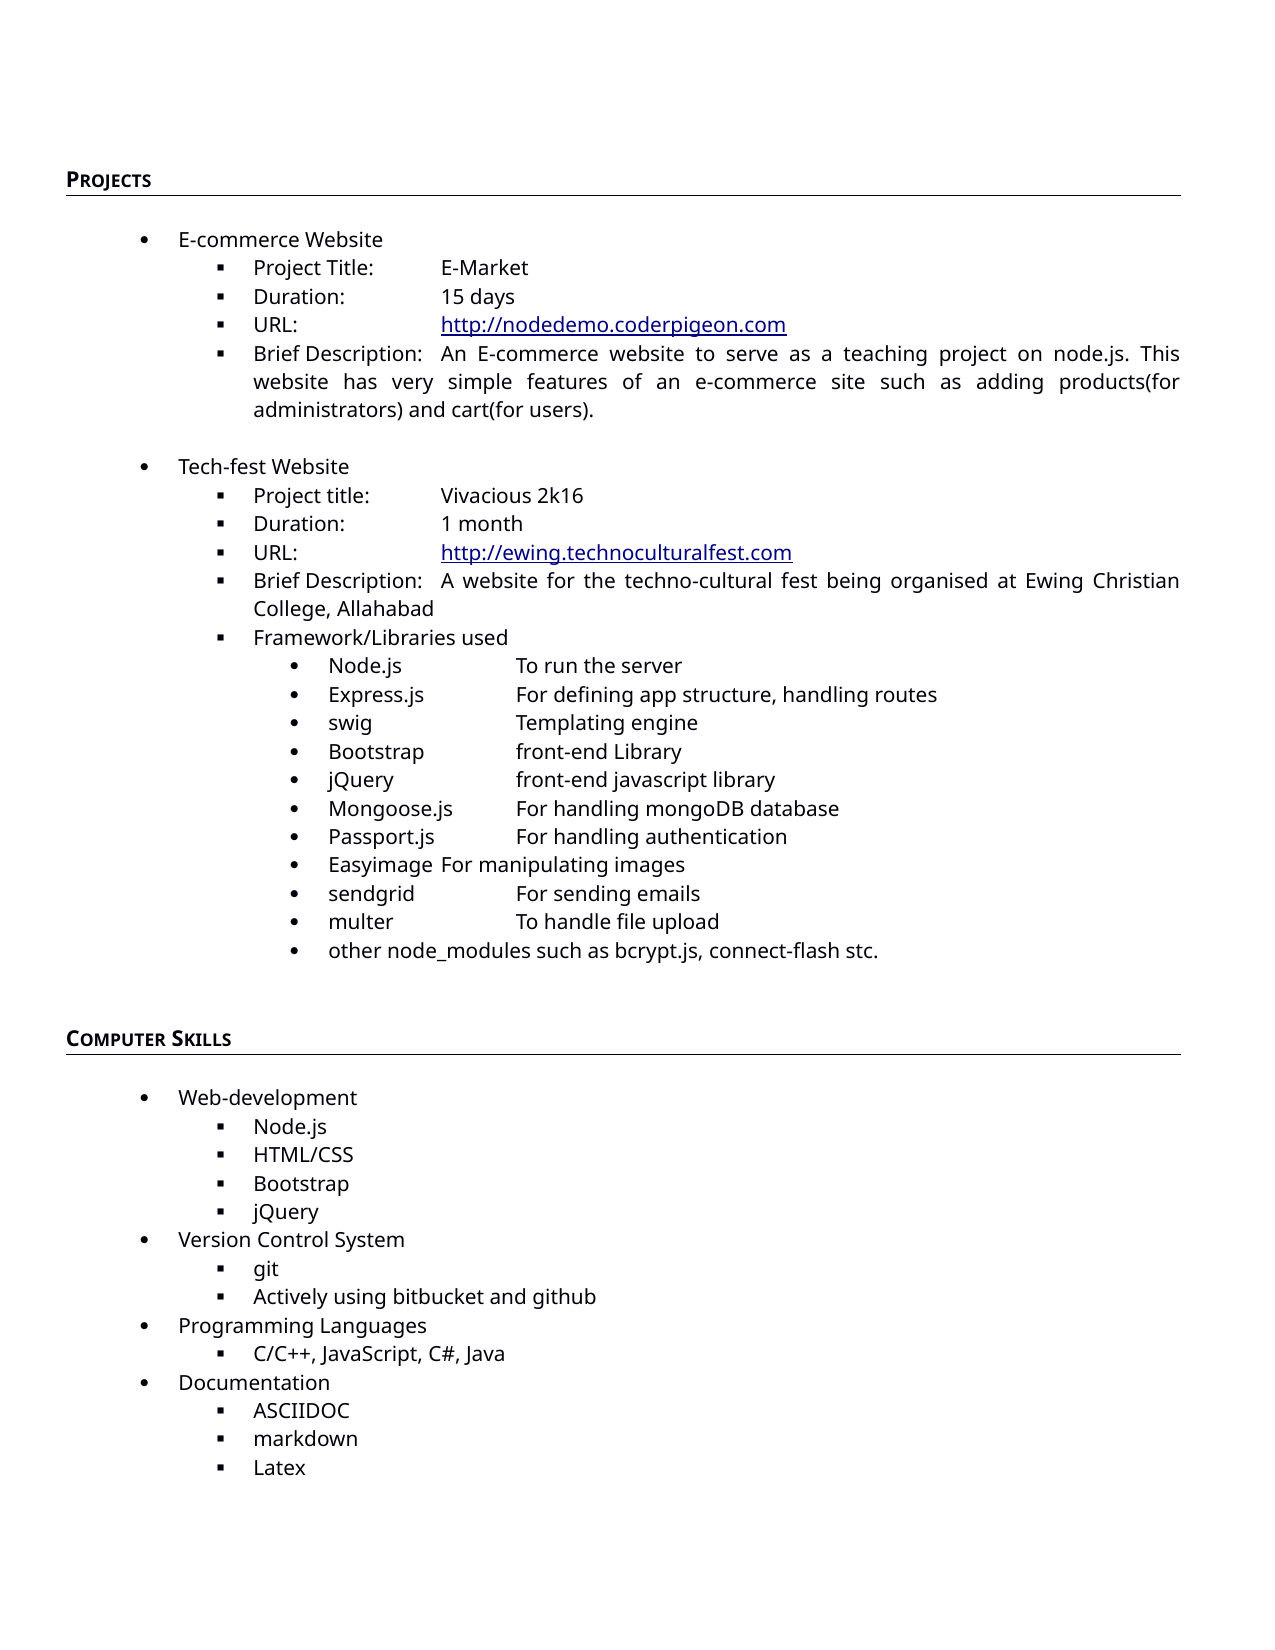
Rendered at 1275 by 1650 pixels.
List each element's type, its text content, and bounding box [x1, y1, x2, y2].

list E-commerce Website [141, 225, 1181, 253]
list swig Templating engine [291, 708, 1181, 737]
list Actively using bitbucket and github [216, 1282, 1181, 1311]
list Node.js To run the server [291, 651, 1181, 680]
list Bootstrap [216, 1169, 1181, 1197]
list Documentation [141, 1368, 1181, 1396]
list Framework/Libraries used [216, 623, 1181, 651]
list Brief Description: A website for the techno-cultural fest being organised at Ewing Christian College, Allahabad [216, 566, 1181, 623]
list Duration: 1 month [216, 509, 1181, 538]
list jQuery front-end javascript library [291, 765, 1181, 794]
list Easyimage For manipulating images [291, 851, 1181, 879]
list Latex [216, 1453, 1181, 1481]
list multer To handle file upload [291, 907, 1181, 936]
list Project Title: E-Market [216, 253, 1181, 282]
list URL: http://ewing.technoculturalfest.com [216, 538, 1181, 566]
text Projects [66, 164, 1181, 195]
list Node.js [216, 1112, 1181, 1140]
list Tech-fest Website [141, 452, 1181, 481]
list Bootstrap front-end Library [291, 737, 1181, 765]
list Express.js For defining app structure, handling routes [291, 680, 1181, 708]
list sendgrid For sending emails [291, 879, 1181, 907]
list ASCIIDOC [216, 1396, 1181, 1424]
list jQuery [216, 1197, 1181, 1226]
text Computer Skills [66, 1023, 1181, 1054]
list Duration: 15 days [216, 282, 1181, 310]
list Web-development [141, 1083, 1181, 1112]
list Programming Languages [141, 1311, 1181, 1339]
list Passport.js For handling authentication [291, 822, 1181, 851]
list Brief Description: An E-commerce website to serve as a teaching project on node.js. This website has very simple features of an e-commerce site such as adding products(for administrators) and cart(for users). [216, 339, 1181, 424]
list git [216, 1254, 1181, 1282]
list C/C++, JavaScript, C#, Java [216, 1339, 1181, 1368]
list HTML/CSS [216, 1140, 1181, 1169]
list Project title: Vivacious 2k16 [216, 481, 1181, 509]
list other node_modules such as bcrypt.js, connect-flash stc. [291, 936, 1181, 964]
list Mongoose.js For handling mongoDB database [291, 794, 1181, 822]
list markdown [216, 1424, 1181, 1453]
list Version Control System [141, 1226, 1181, 1254]
list URL: http://nodedemo.coderpigeon.com [216, 310, 1181, 339]
